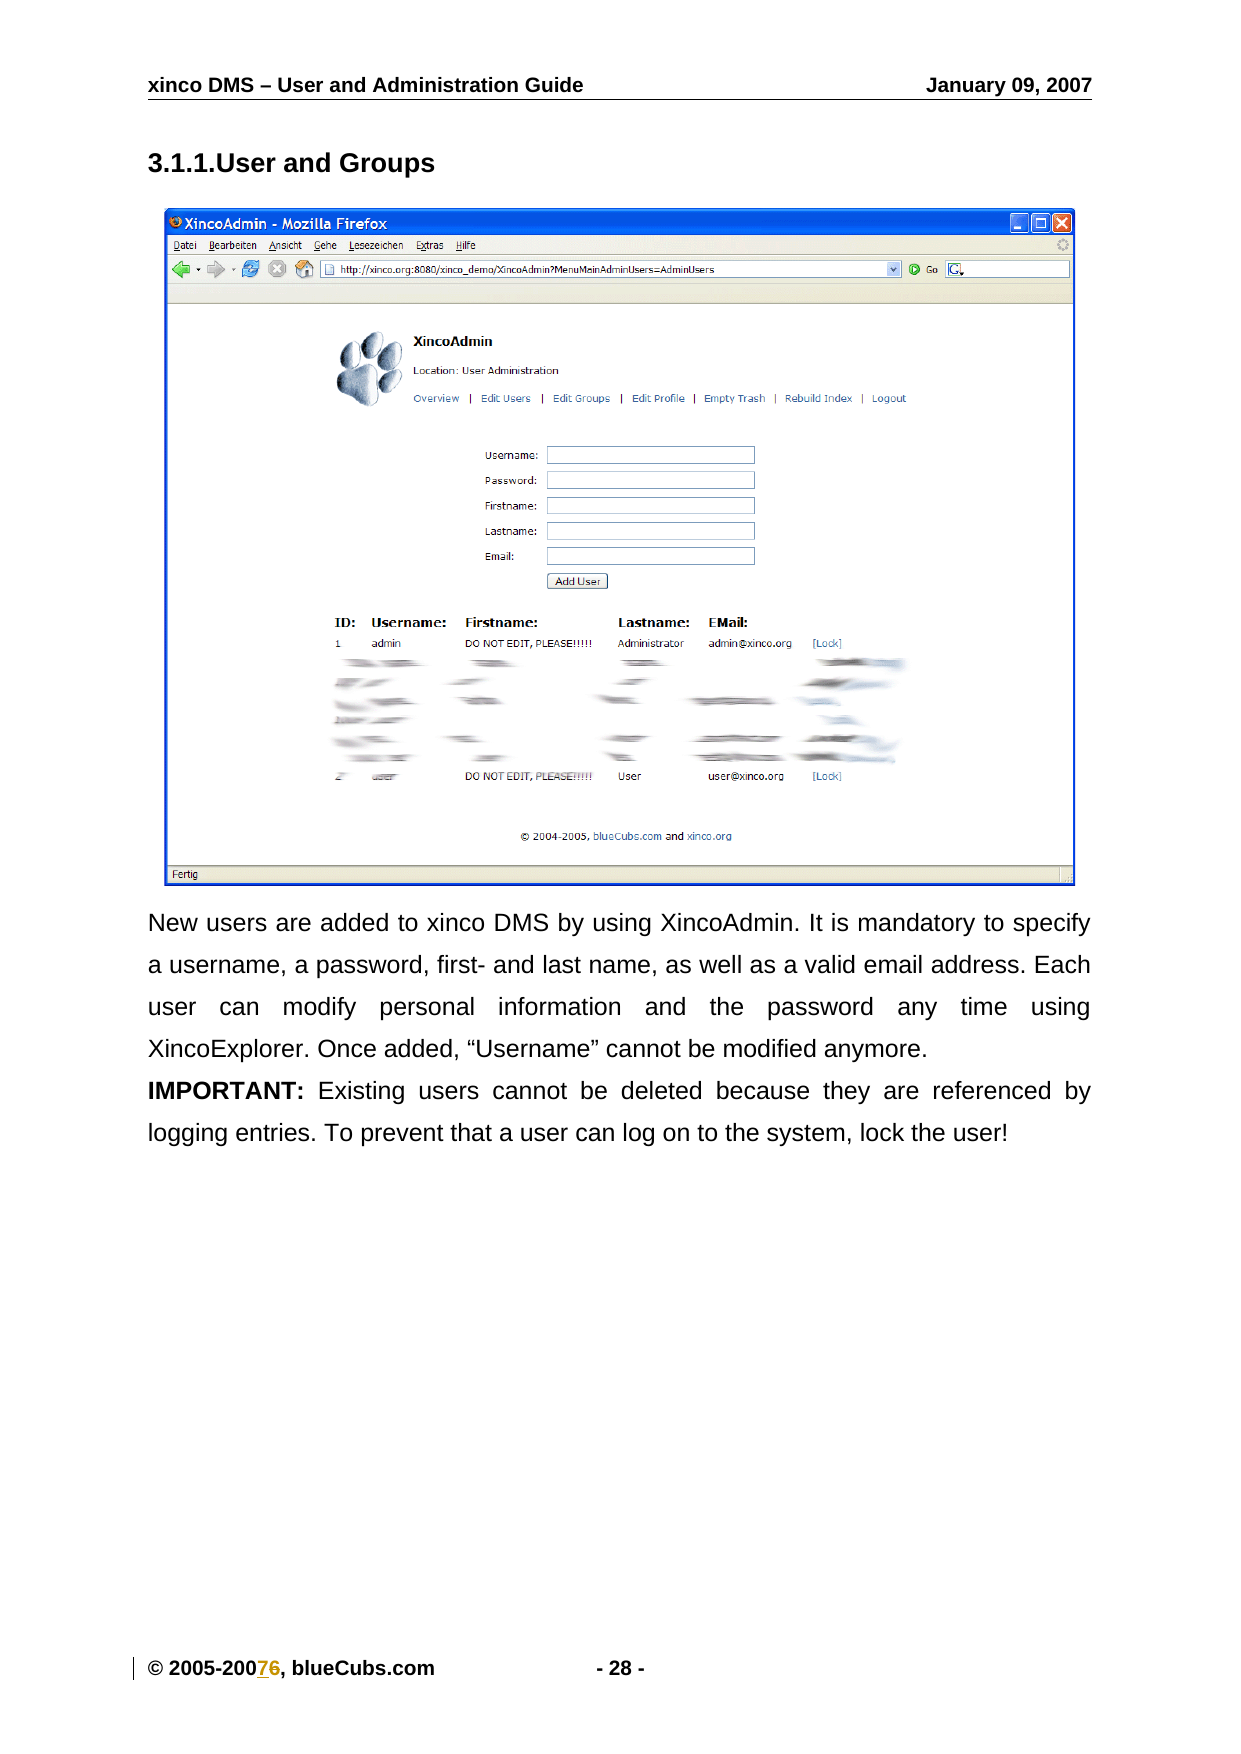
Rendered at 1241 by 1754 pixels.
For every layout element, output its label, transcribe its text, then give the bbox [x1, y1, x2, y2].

text IMPORTANT: Existing users cannot be deleted because they are referenced by logging entries. To prevent that a user can log on to the system, lock the user! [148, 1077, 1092, 1146]
subtitle User and Groups [148, 148, 1092, 178]
text New users are added to xinco DMS by using XincoAdmin. It is mandatory to specify a username, a password, first- and last name, as well as a valid email address. Each user can modify personal information and the password any time using XincoExplorer. Once added, “Username” cannot be modified anymore. [148, 909, 1092, 1063]
picture [164, 208, 1075, 886]
